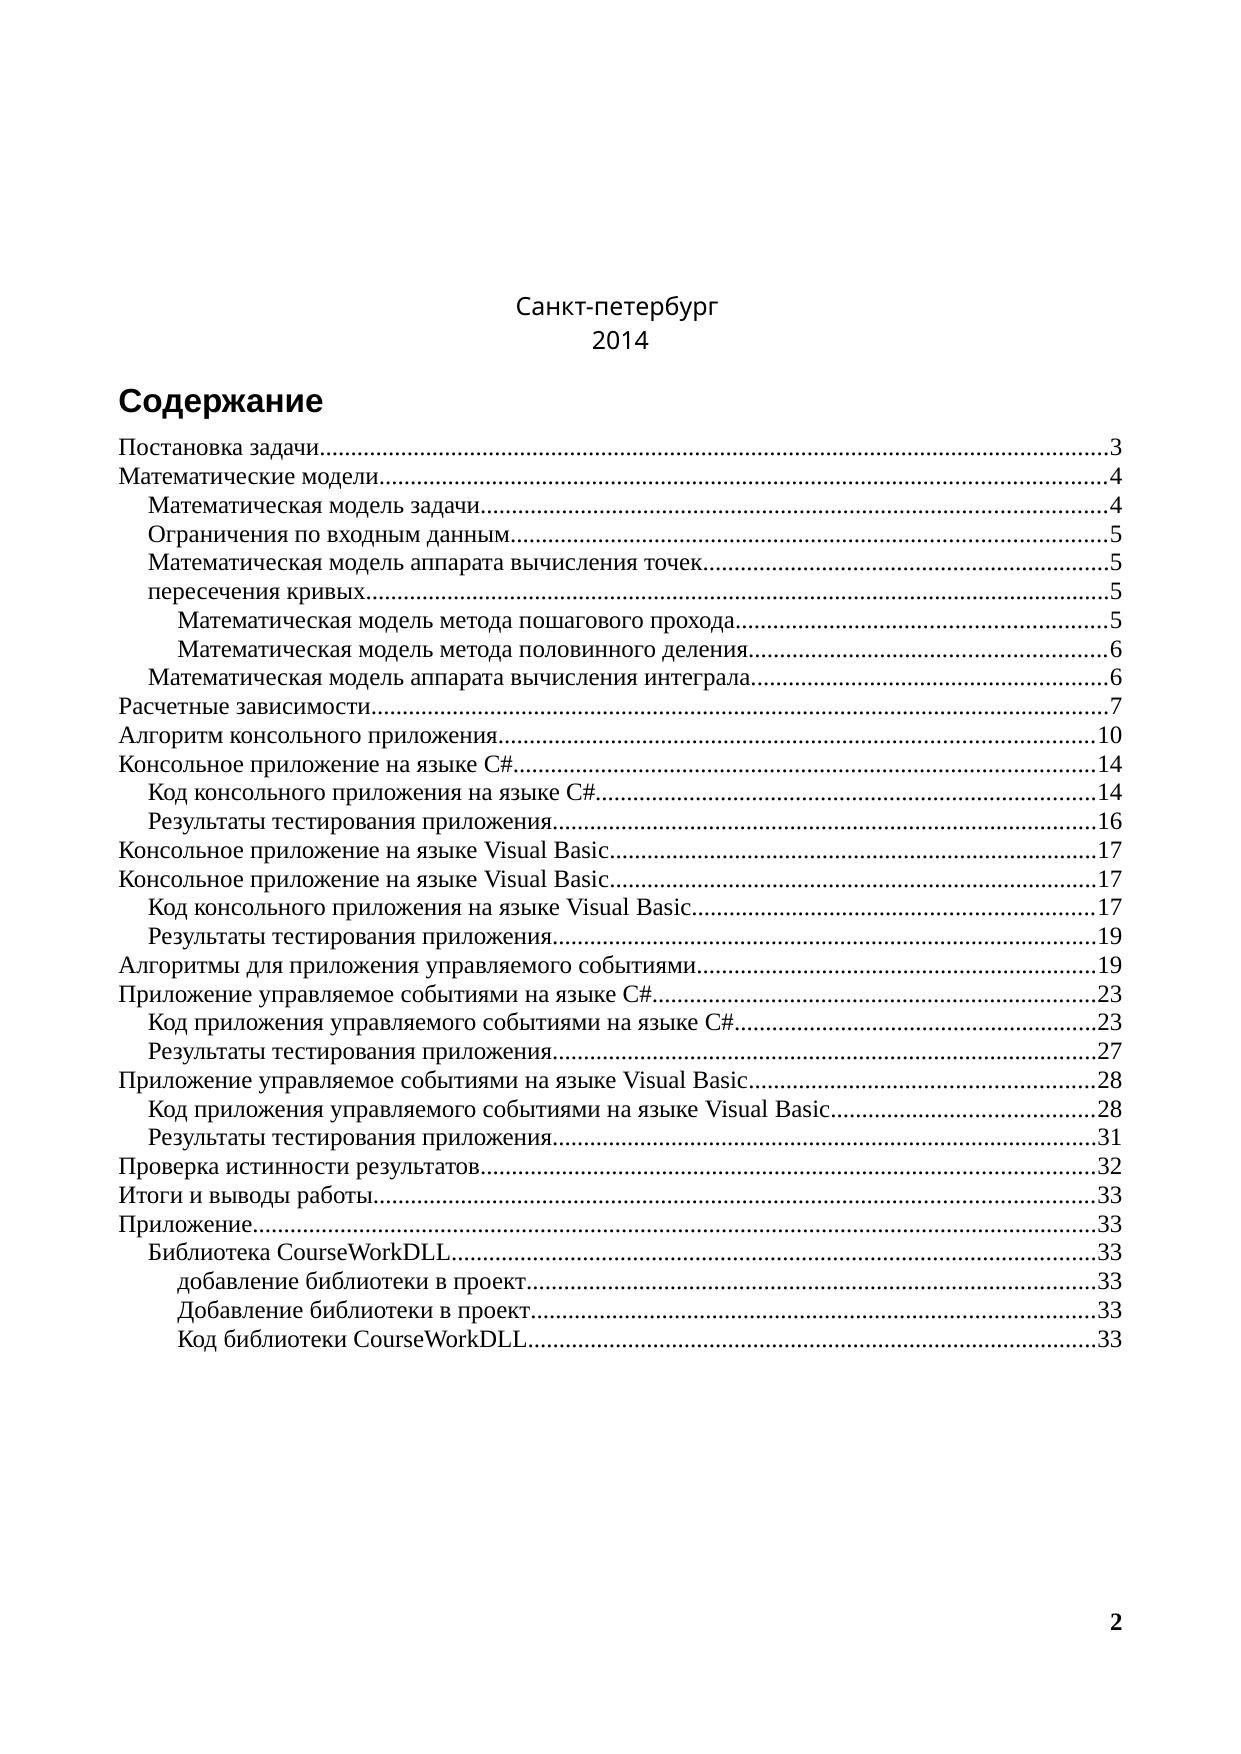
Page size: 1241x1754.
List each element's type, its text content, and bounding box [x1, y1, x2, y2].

text Математическая модель метода половинного деления 6 [177, 634, 1122, 662]
text Библиотека CourseWorkDLL 33 [148, 1237, 1122, 1266]
text Ограничения по входным данным 5 [148, 519, 1122, 547]
text Код консольного приложения на языке Visual Basic 17 [148, 892, 1122, 921]
text Проверка истинности результатов 32 [118, 1151, 1122, 1180]
text Код библиотеки CourseWorkDLL 33 [177, 1324, 1122, 1352]
subtitle Содержание [118, 382, 1122, 420]
text Алгоритм консольного приложения 10 [118, 720, 1122, 749]
text Результаты тестирования приложения 19 [148, 921, 1122, 950]
text Консольное приложение на языке Visual Basic 17 [118, 835, 1122, 864]
text Расчетные зависимости. 7 [118, 691, 1122, 720]
text Результаты тестирования приложения 31 [148, 1122, 1122, 1151]
text Код приложения управляемого событиями на языке C# 23 [148, 1007, 1122, 1036]
text Математическая модель задачи 4 [148, 490, 1122, 519]
text Код консольного приложения на языке C# 14 [148, 777, 1122, 806]
text Математическая модель аппарата вычисления точек 5 [148, 547, 1122, 576]
text Математическая модель аппарата вычисления интеграла. 6 [148, 662, 1122, 691]
text добавление библиотеки в проект 33 [177, 1266, 1122, 1295]
text Добавление библиотеки в проект 33 [177, 1295, 1122, 1324]
text Консольное приложение на языке Visual Basic 17 [118, 864, 1122, 892]
text пересечения кривых. 5 [148, 576, 1122, 605]
text Математическая модель метода пошагового прохода 5 [177, 605, 1122, 634]
text Приложение 33 [118, 1209, 1122, 1237]
text Результаты тестирования приложения 27 [148, 1036, 1122, 1065]
text Приложение управляемое событиями на языке C# 23 [118, 979, 1122, 1007]
text Санкт-петербург [118, 288, 1122, 322]
text Итоги и выводы работы 33 [118, 1180, 1122, 1209]
text Код приложения управляемого событиями на языке Visual Basic 28 [148, 1094, 1122, 1122]
text Приложение управляемое событиями на языке Visual Basic 28 [118, 1065, 1122, 1094]
text Результаты тестирования приложения 16 [148, 806, 1122, 835]
text Математические модели 4 [118, 461, 1122, 490]
text Алгоритмы для приложения управляемого событиями 19 [118, 950, 1122, 979]
text Постановка задачи 3 [118, 432, 1122, 461]
text Консольное приложение на языке C# 14 [118, 749, 1122, 777]
text 2014 [118, 322, 1122, 357]
